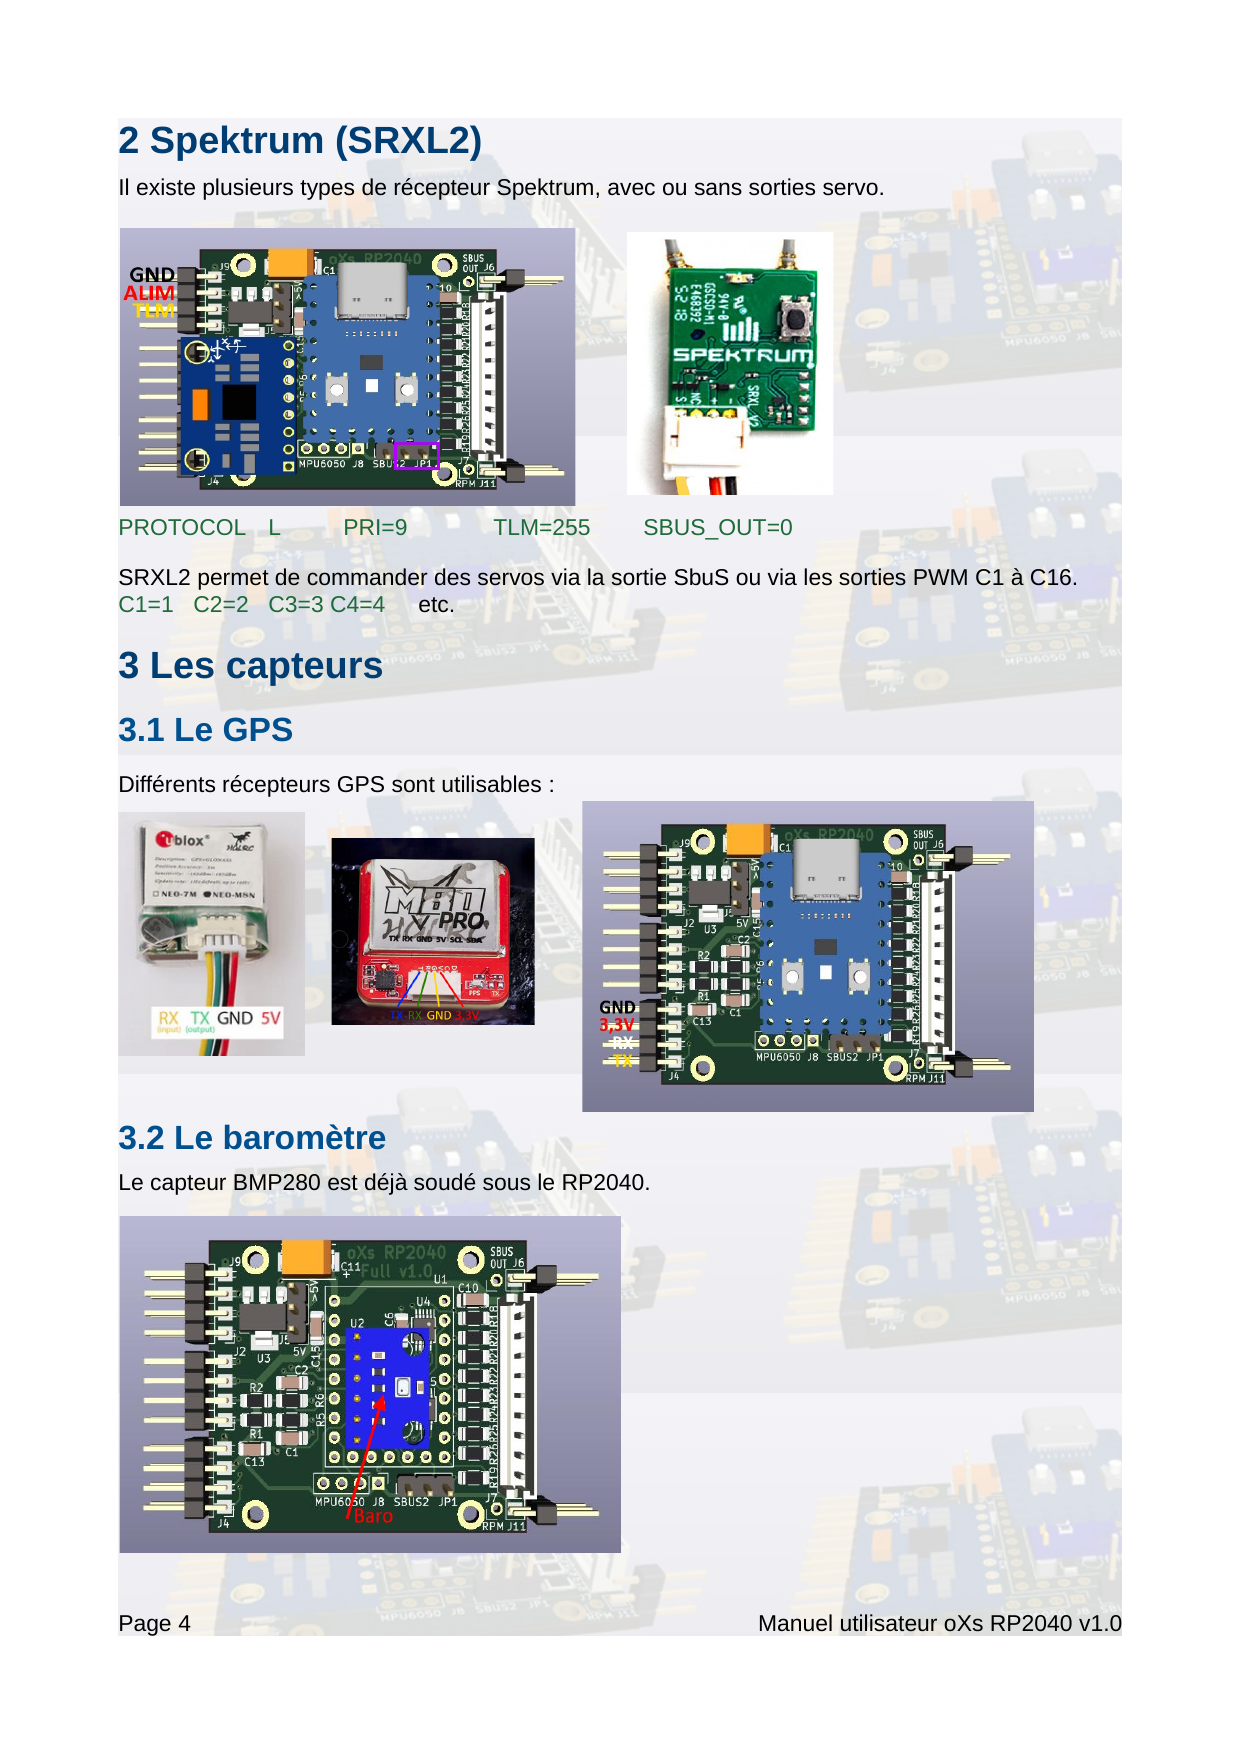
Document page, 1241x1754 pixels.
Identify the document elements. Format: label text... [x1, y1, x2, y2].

picture [120, 228, 576, 506]
text C1=1 C2=2 C3=3 C4=4 etc. [118, 591, 1122, 617]
picture [119, 1216, 621, 1553]
text 3.1 Le GPS [118, 710, 1122, 749]
picture [118, 812, 305, 1056]
subtitle 2 Spektrum (SRXL2) [118, 118, 1122, 162]
picture [582, 801, 1034, 1112]
text SRXL2 permet de commander des servos via la sortie SbuS ou via les sorties PWM C1 à C16. [118, 564, 1122, 591]
text Le capteur BMP280 est déjà soudé sous le RP2040. [118, 1169, 1122, 1196]
picture [627, 232, 834, 495]
text Il existe plusieurs types de récepteur Spektrum, avec ou sans sorties servo. [118, 174, 1122, 201]
text 3 Les capteurs [118, 643, 1122, 687]
text Différents récepteurs GPS sont utilisables : [118, 771, 1122, 797]
subtitle 3.2 Le baromètre [118, 1118, 1122, 1157]
text PROTOCOL L PRI=9 TLM=255 SBUS_OUT=0 [118, 224, 1122, 541]
picture [331, 838, 535, 1025]
